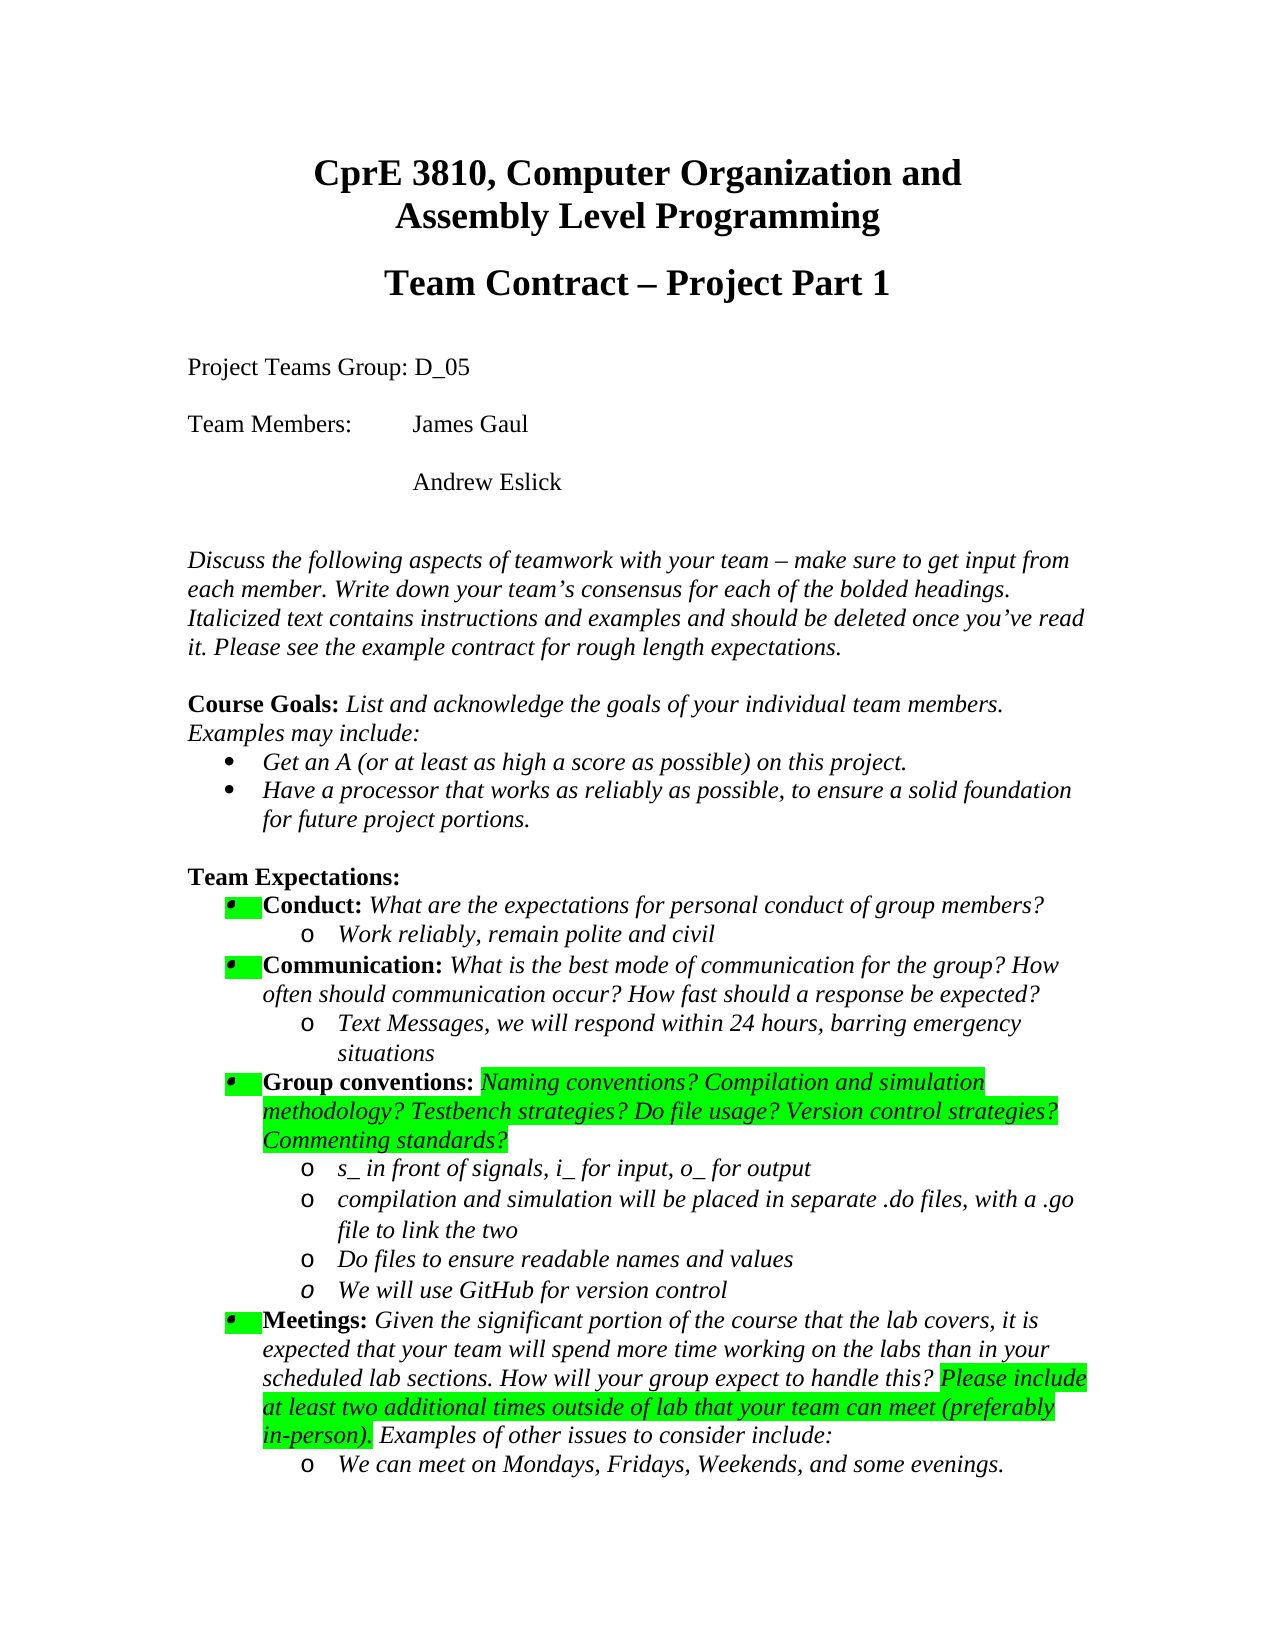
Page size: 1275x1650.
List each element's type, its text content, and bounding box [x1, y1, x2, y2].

list We can meet on Mondays, Fridays, Weekends, and some evenings. [300, 1449, 1087, 1480]
list We will use GitHub for version control [300, 1275, 1087, 1306]
text Andrew Eslick [187, 467, 1087, 495]
list Conduct: What are the expectations for personal conduct of group members? [225, 891, 1087, 919]
list Group conventions: Naming conventions? Compilation and simulation methodology? Testbench strategies? Do file usage? Version control strategies? Commenting standards? [225, 1067, 1087, 1153]
text Team Expectations: [187, 862, 1087, 891]
subtitle Team Contract – Project Part 1 [187, 260, 1087, 303]
subtitle CprE 3810, Computer Organization and [187, 150, 1087, 193]
text Discuss the following aspects of teamwork with your team – make sure to get input from each member. Write down your team’s consensus for each of the bolded headings. Italicized text contains instructions and examples and should be deleted once you’ve read it. Please see the example contract for rough length expectations. [187, 546, 1087, 661]
subtitle Assembly Level Programming [187, 193, 1087, 236]
list Meetings: Given the significant portion of the course that the lab covers, it is expected that your team will spend more time working on the labs than in your scheduled lab sections. How will your group expect to handle this? Please include at least two additional times outside of lab that your team can meet (preferably in-person). Examples of other issues to consider include: [225, 1306, 1087, 1449]
text Course Goals: List and acknowledge the goals of your individual team members. Examples may include: [187, 689, 1087, 747]
list Text Messages, we will respond within 24 hours, barring emergency situations [300, 1008, 1087, 1067]
list Have a processor that works as reliably as possible, to ensure a solid foundation for future project portions. [225, 776, 1087, 833]
list Work reliably, remain polite and civil [300, 919, 1087, 950]
list compilation and simulation will be placed in separate .do files, with a .go file to link the two [300, 1184, 1087, 1244]
list Do files to ensure readable names and values [300, 1244, 1087, 1275]
text Project Teams Group: D_05 [187, 352, 1087, 380]
text Team Members: James Gaul [187, 409, 1087, 438]
list Get an A (or at least as high a score as possible) on this project. [225, 747, 1087, 776]
list Communication: What is the best mode of communication for the group? How often should communication occur? How fast should a response be expected? [225, 950, 1087, 1008]
list s_ in front of signals, i_ for input, o_ for output [300, 1153, 1087, 1184]
